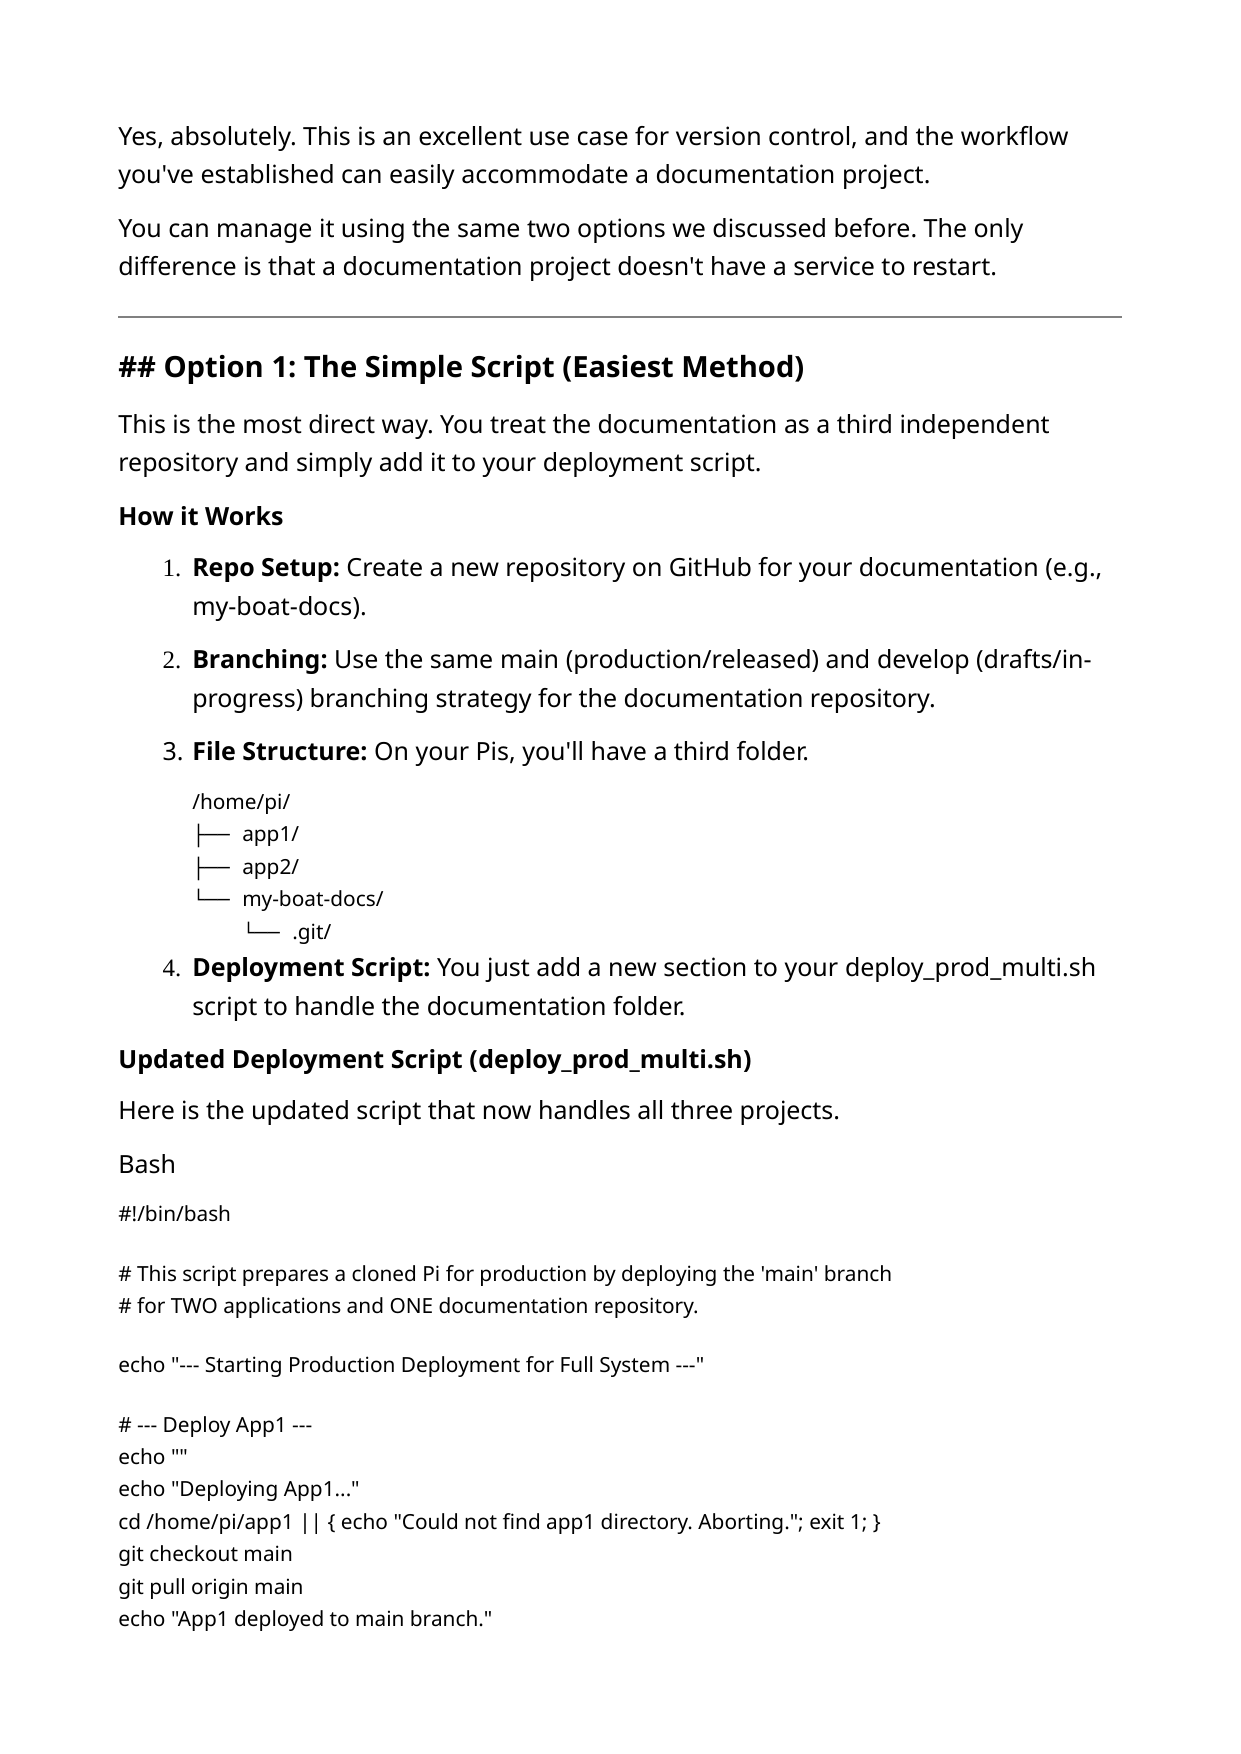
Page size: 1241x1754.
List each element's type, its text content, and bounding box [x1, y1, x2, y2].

text # --- Deploy App1 --- [118, 1410, 1122, 1438]
list ├── app2/ [162, 852, 1122, 881]
text You can manage it using the same two options we discussed before. The only difference is that a documentation project doesn't have a service to restart. [118, 210, 1122, 283]
list └── .git/ [162, 917, 1122, 946]
subtitle Updated Deployment Script (deploy_prod_multi.sh) [118, 1042, 1122, 1076]
text git pull origin main [118, 1572, 1122, 1600]
list Repo Setup: Create a new repository on GitHub for your documentation (e.g., my-boat-docs). [162, 550, 1122, 622]
text # for TWO applications and ONE documentation repository. [118, 1291, 1122, 1320]
list File Structure: On your Pis, you'll have a third folder. [162, 734, 1122, 768]
text git checkout main [118, 1539, 1122, 1568]
text echo "--- Starting Production Deployment for Full System ---" [118, 1351, 1122, 1379]
text echo "App1 deployed to main branch." [118, 1604, 1122, 1633]
list Branching: Use the same main (production/released) and develop (drafts/in-progress) branching strategy for the documentation repository. [162, 642, 1122, 714]
text cd /home/pi/app1 || { echo "Could not find app1 directory. Aborting."; exit 1; } [118, 1507, 1122, 1535]
text Yes, absolutely. This is an excellent use case for version control, and the workflow you've established can easily accommodate a documentation project. [118, 118, 1122, 191]
list ├── app1/ [162, 819, 1122, 848]
text echo "Deploying App1..." [118, 1474, 1122, 1503]
text # This script prepares a cloned Pi for production by deploying the 'main' branch [118, 1259, 1122, 1287]
text Bash [118, 1146, 1122, 1180]
text Here is the updated script that now handles all three projects. [118, 1093, 1122, 1127]
text #!/bin/bash [118, 1199, 1122, 1228]
text This is the most direct way. You treat the documentation as a third independent repository and simply add it to your deployment script. [118, 406, 1122, 479]
subtitle How it Works [118, 498, 1122, 532]
list └── my-boat-docs/ [162, 884, 1122, 913]
subtitle ## Option 1: The Simple Script (Easiest Method) [118, 347, 1122, 386]
list Deployment Script: You just add a new section to your deploy_prod_multi.sh script to handle the documentation folder. [162, 949, 1122, 1022]
list /home/pi/ [162, 787, 1122, 816]
text echo "" [118, 1442, 1122, 1471]
